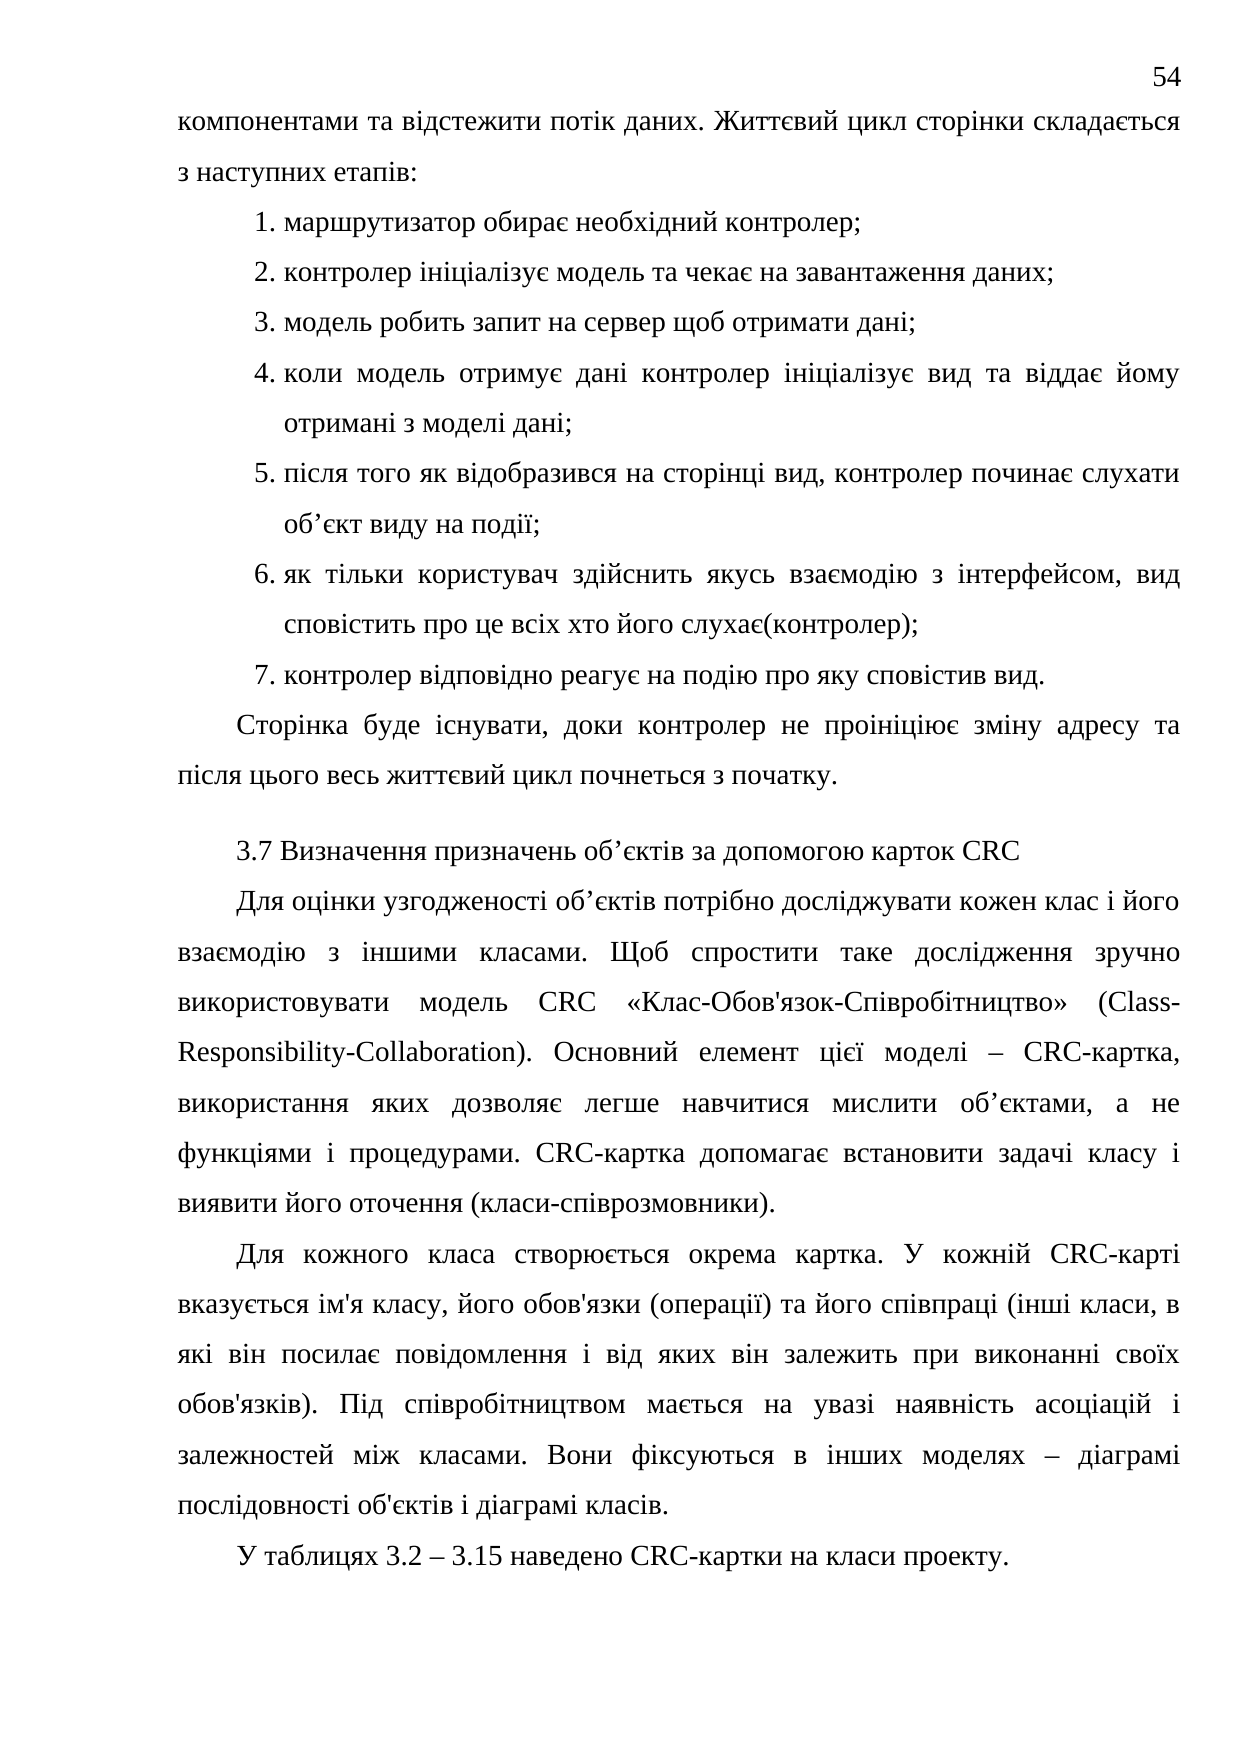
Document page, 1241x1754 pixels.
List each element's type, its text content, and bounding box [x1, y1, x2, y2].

text Для кожного класа створюється окрема картка. У кожній CRC-карті вказується ім'я класу, його обов'язки (операції) та його співпраці (інші класи, в які він посилає повідомлення і від яких він залежить при виконанні своїх обов'язків). Під співробітництвом мається на увазі наявність асоціацій і залежностей між класами. Вони фіксуються в інших моделях – діаграмі послідовності об'єктів і діаграмі класів. [177, 1236, 1181, 1521]
text У таблицях 3.2 – 3.15 наведено CRC-картки на класи проекту. [177, 1538, 1181, 1571]
text Сторінка буде існувати, доки контролер не проініціює зміну адресу та після цього весь життєвий цикл почнеться з початку. [177, 707, 1181, 791]
list після того як відобразився на сторінці вид, контролер починає слухати об’єкт виду на події; [254, 456, 1181, 539]
text компонентами та відстежити потік даних. Життєвий цикл сторінки складається з наступних етапів: [177, 103, 1181, 187]
list контролер відповідно реагує на подію про яку сповістив вид. [254, 657, 1181, 690]
list модель робить запит на сервер щоб отримати дані; [254, 304, 1181, 338]
list контролер ініціалізує модель та чекає на завантаження даних; [254, 254, 1181, 288]
subtitle 3.7 Визначення призначень об’єктів за допомогою карток CRC [177, 833, 1181, 867]
list коли модель отримує дані контролер ініціалізує вид та віддає йому отримані з моделі дані; [254, 355, 1181, 439]
list як тільки користувач здійснить якусь взаємодію з інтерфейсом, вид сповістить про це всіх хто його слухає(контролер); [254, 556, 1181, 640]
text Для оцінки узгодженості об’єктів потрібно досліджувати кожен клас і його взаємодію з іншими класами. Щоб спростити таке дослідження зручно використовувати модель CRC «Клас-Обов'язок-Співробітництво» (Class- Responsibility-Collaboration). Основний елемент цієї моделі – CRC-картка, використання яких дозволяє легше навчитися мислити об’єктами, а не функціями і процедурами. CRC-картка допомагає встановити задачі класу і виявити його оточення (класи-співрозмовники). [177, 883, 1181, 1219]
list маршрутизатор обирає необхідний контролер; [254, 204, 1181, 237]
